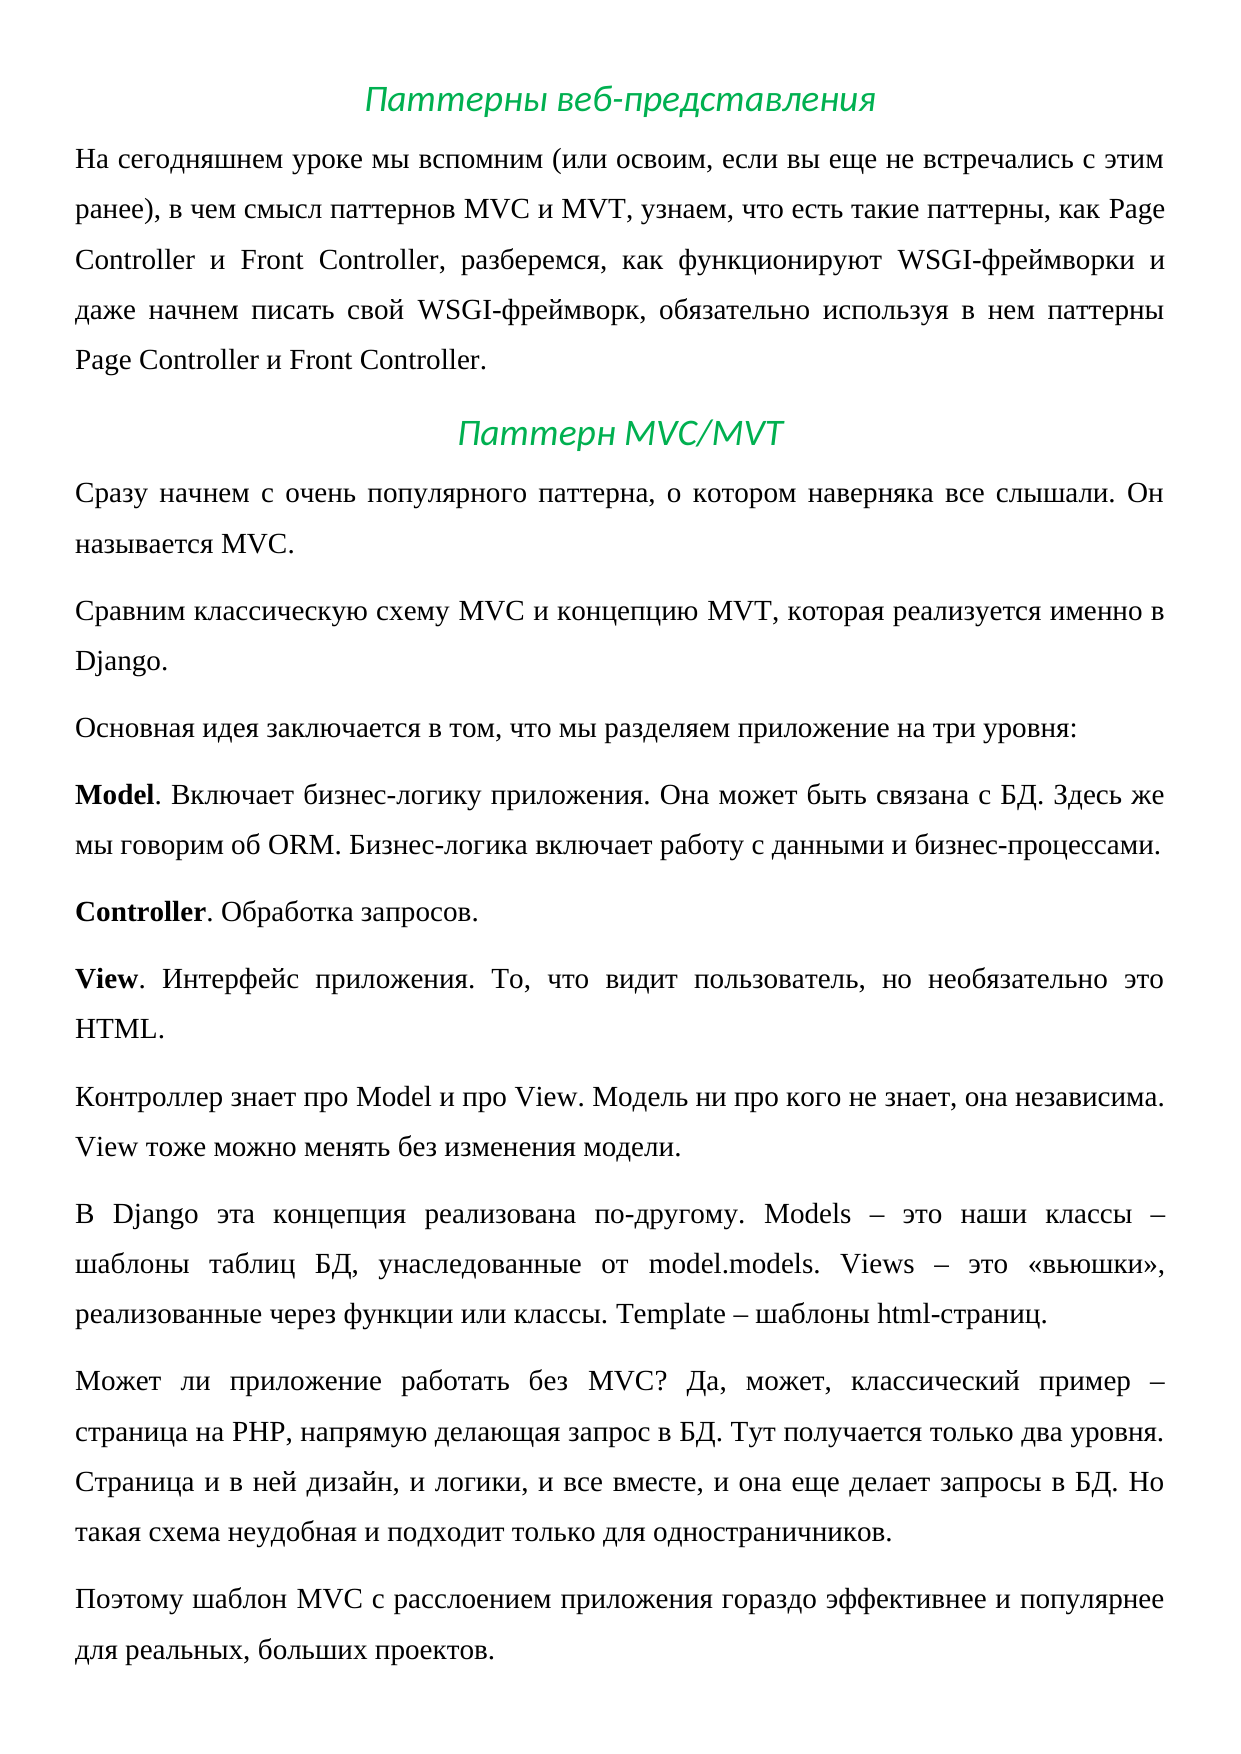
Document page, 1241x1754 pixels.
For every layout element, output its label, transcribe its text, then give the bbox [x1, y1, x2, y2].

text В Django эта концепция реализована по-другому. Models – это наши классы – шаблоны таблиц БД, унаследованные от model.models. Views – это «вьюшки», реализованные через функции или классы. Template – шаблоны html-страниц. [75, 1196, 1165, 1330]
text Controller. Обработка запросов. [75, 894, 1165, 928]
text На сегодняшнем уроке мы вспомним (или освоим, если вы еще не встречались с этим ранее), в чем смысл паттернов MVC и MVT, узнаем, что есть такие паттерны, как Page Controller и Front Controller, разберемся, как функционируют WSGI-фреймворки и даже начнем писать свой WSGI-фреймворк, обязательно используя в нем паттерны Page Controller и Front Controller. [75, 141, 1165, 376]
text Поэтому шаблон MVC с расслоением приложения гораздо эффективнее и популярнее для реальных, больших проектов. [75, 1581, 1165, 1665]
text Сразу начнем с очень популярного паттерна, о котором наверняка все слышали. Он называется MVC. [75, 476, 1165, 559]
text View. Интерфейс приложения. То, что видит пользователь, но необязательно это HTML. [75, 961, 1165, 1045]
text Паттерны веб-представления [75, 75, 1165, 121]
text Контроллер знает про Model и про View. Модель ни про кого не знает, она независима. View тоже можно менять без изменения модели. [75, 1079, 1165, 1162]
text Может ли приложение работать без MVC? Да, может, классический пример – страница на PHP, напрямую делающая запрос в БД. Тут получается только два уровня. Страница и в ней дизайн, и логики, и все вместе, и она еще делает запросы в БД. Но такая схема неудобная и подходит только для одностраничников. [75, 1363, 1165, 1548]
text Основная идея заключается в том, что мы разделяем приложение на три уровня: [75, 710, 1165, 744]
text Паттерн MVC/MVT [75, 409, 1165, 455]
text Model. Включает бизнес-логику приложения. Она может быть связана с БД. Здесь же мы говорим об ORM. Бизнес-логика включает работу с данными и бизнес-процессами. [75, 777, 1165, 861]
text Сравним классическую схему MVC и концепцию MVT, которая реализуется именно в Django. [75, 593, 1165, 677]
